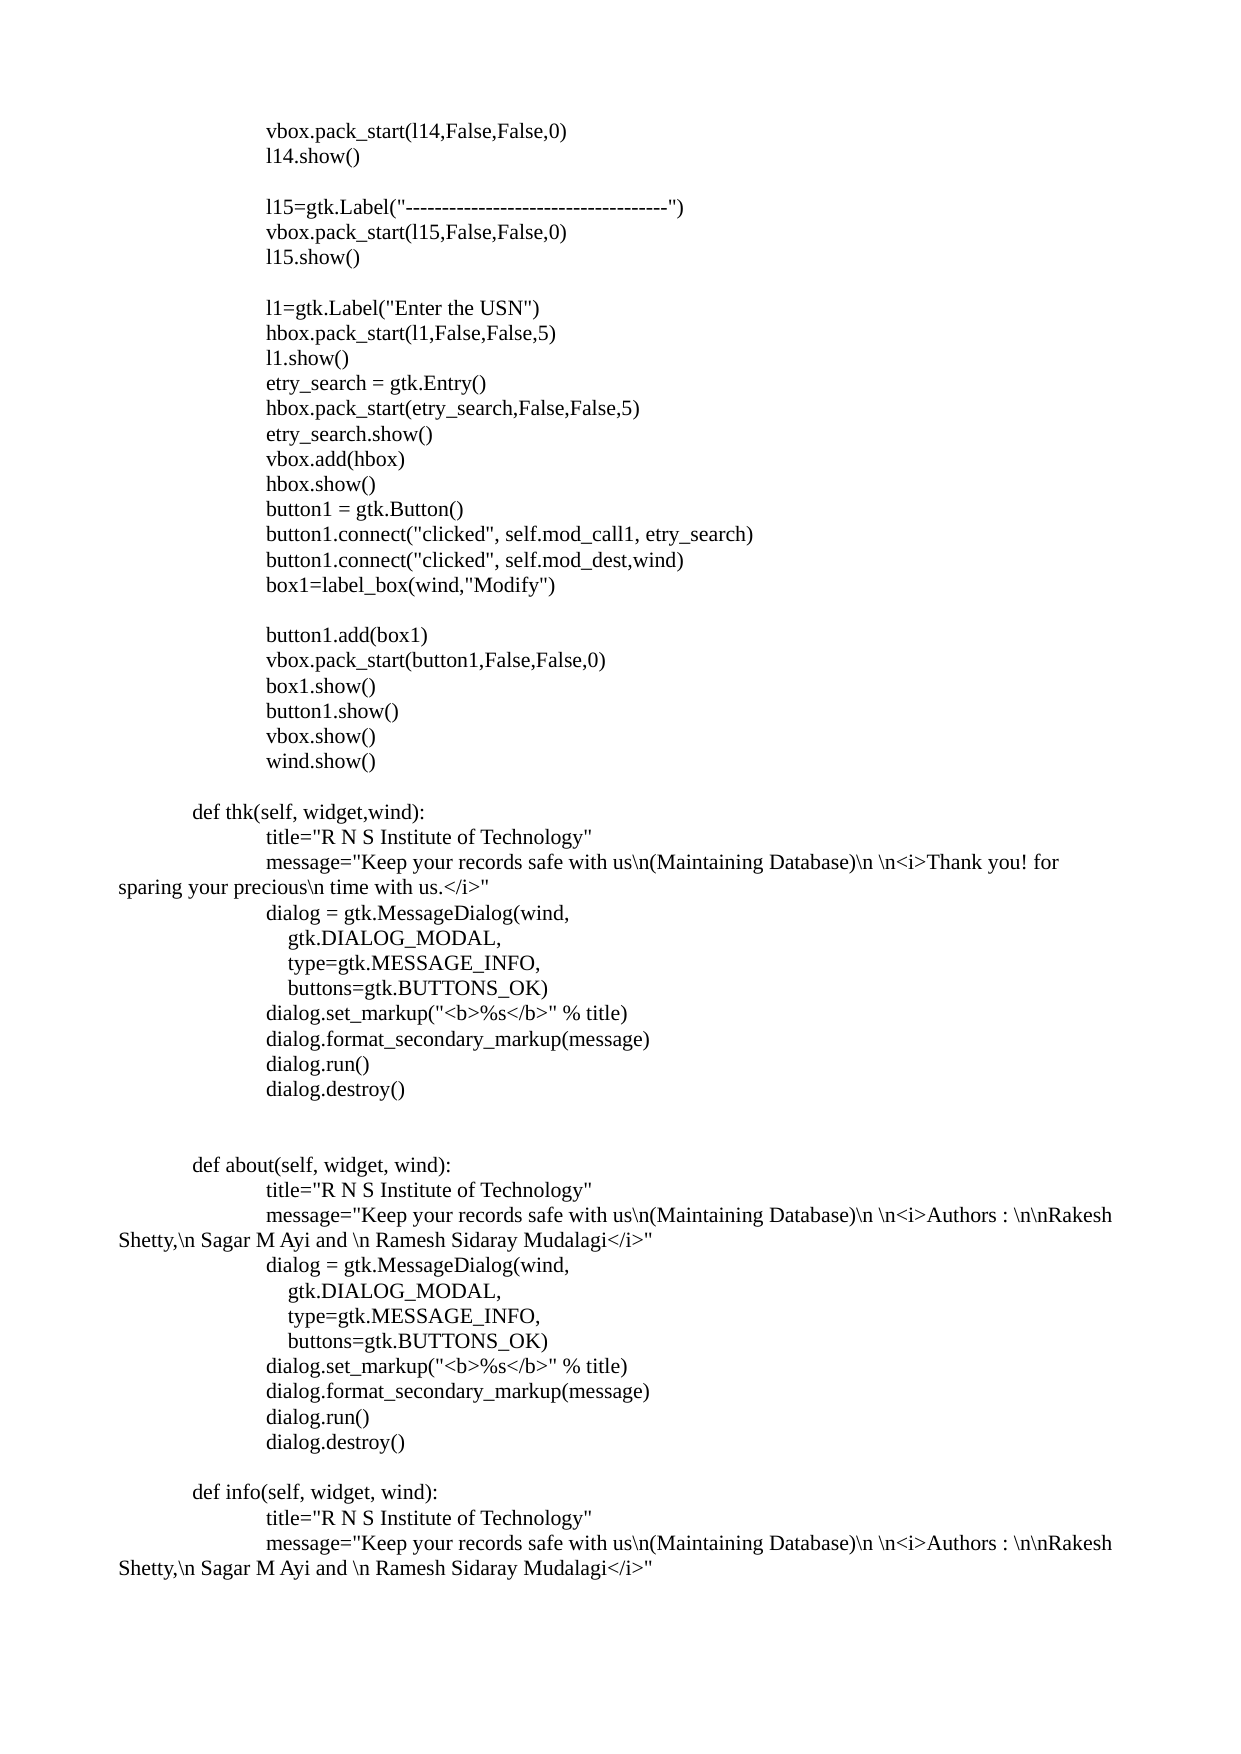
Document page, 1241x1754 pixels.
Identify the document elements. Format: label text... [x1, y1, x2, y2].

text title="R N S Institute of Technology" [118, 1504, 1122, 1530]
text hbox.pack_start(l1,False,False,5) [118, 320, 1122, 345]
text l1=gtk.Label("Enter the USN") [118, 294, 1122, 320]
text dialog.set_markup("<b>%s</b>" % title) [118, 1000, 1122, 1026]
text box1=label_box(wind,"Modify") [118, 572, 1122, 597]
text message="Keep your records safe with us\n(Maintaining Database)\n \n<i>Authors : \n\nRakesh Shetty,\n Sagar M Ayi and \n Ramesh Sidaray Mudalagi</i>" [118, 1530, 1122, 1580]
text vbox.pack_start(l15,False,False,0) [118, 219, 1122, 244]
text dialog = gtk.MessageDialog(wind, [118, 1252, 1122, 1278]
text button1.connect("clicked", self.mod_call1, etry_search) [118, 521, 1122, 547]
text def info(self, widget, wind): [118, 1479, 1122, 1504]
text def thk(self, widget,wind): [118, 799, 1122, 824]
text vbox.add(hbox) [118, 446, 1122, 471]
text dialog.run() [118, 1404, 1122, 1429]
text dialog.format_secondary_markup(message) [118, 1378, 1122, 1404]
text l14.show() [118, 143, 1122, 168]
text dialog.run() [118, 1051, 1122, 1076]
text wind.show() [118, 748, 1122, 773]
text buttons=gtk.BUTTONS_OK) [118, 975, 1122, 1000]
text etry_search = gtk.Entry() [118, 370, 1122, 395]
text hbox.show() [118, 471, 1122, 496]
text dialog.format_secondary_markup(message) [118, 1026, 1122, 1051]
text vbox.pack_start(l14,False,False,0) [118, 118, 1122, 143]
text button1 = gtk.Button() [118, 496, 1122, 521]
text button1.show() [118, 698, 1122, 723]
text type=gtk.MESSAGE_INFO, [118, 950, 1122, 975]
text button1.add(box1) [118, 622, 1122, 647]
text etry_search.show() [118, 421, 1122, 446]
text title="R N S Institute of Technology" [118, 1177, 1122, 1202]
text type=gtk.MESSAGE_INFO, [118, 1303, 1122, 1328]
text title="R N S Institute of Technology" [118, 824, 1122, 849]
text l15=gtk.Label("------------------------------------") [118, 194, 1122, 219]
text message="Keep your records safe with us\n(Maintaining Database)\n \n<i>Authors : \n\nRakesh Shetty,\n Sagar M Ayi and \n Ramesh Sidaray Mudalagi</i>" [118, 1202, 1122, 1252]
text buttons=gtk.BUTTONS_OK) [118, 1328, 1122, 1353]
text dialog.destroy() [118, 1076, 1122, 1101]
text def about(self, widget, wind): [118, 1152, 1122, 1177]
text box1.show() [118, 673, 1122, 698]
text dialog.set_markup("<b>%s</b>" % title) [118, 1353, 1122, 1378]
text button1.connect("clicked", self.mod_dest,wind) [118, 547, 1122, 572]
text vbox.pack_start(button1,False,False,0) [118, 647, 1122, 673]
text dialog = gtk.MessageDialog(wind, [118, 899, 1122, 925]
text l15.show() [118, 244, 1122, 269]
text dialog.destroy() [118, 1429, 1122, 1454]
text vbox.show() [118, 723, 1122, 748]
text gtk.DIALOG_MODAL, [118, 925, 1122, 950]
text message="Keep your records safe with us\n(Maintaining Database)\n \n<i>Thank you! for sparing your precious\n time with us.</i>" [118, 849, 1122, 899]
text l1.show() [118, 345, 1122, 370]
text hbox.pack_start(etry_search,False,False,5) [118, 395, 1122, 421]
text gtk.DIALOG_MODAL, [118, 1278, 1122, 1303]
